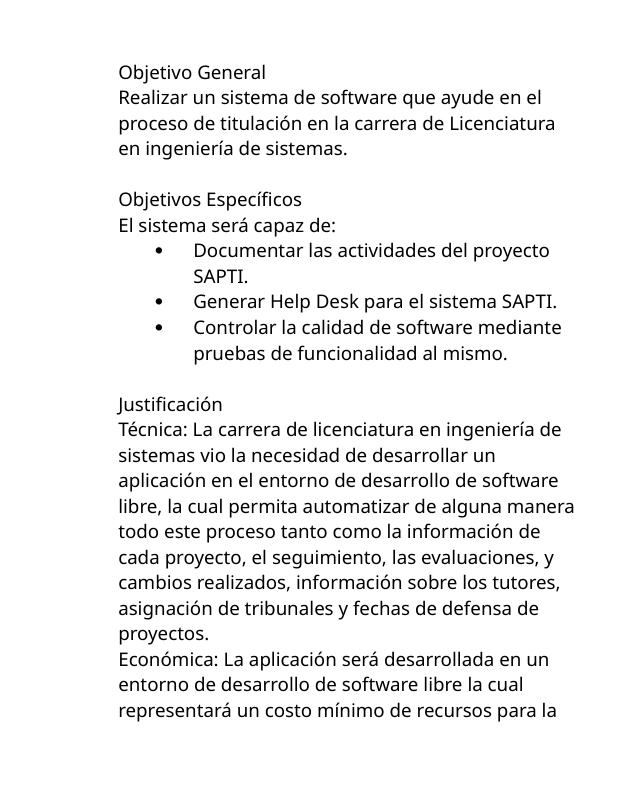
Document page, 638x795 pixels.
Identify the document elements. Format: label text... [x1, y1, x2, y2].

text Técnica: La carrera de licenciatura en ingeniería de sistemas vio la necesidad de desarrollar un aplicación en el entorno de desarrollo de software libre, la cual permita automatizar de alguna manera todo este proceso tanto como la información de cada proyecto, el seguimiento, las evaluaciones, y cambios realizados, información sobre los tutores, asignación de tribunales y fechas de defensa de proyectos. [118, 416, 579, 646]
text Objetivo General [118, 59, 579, 84]
list Documentar las actividades del proyecto SAPTI. [156, 238, 579, 289]
text Objetivos Específicos [118, 187, 579, 212]
text El sistema será capaz de: [118, 212, 579, 238]
text Realizar un sistema de software que ayude en el proceso de titulación en la carrera de Licenciatura en ingeniería de sistemas. [118, 84, 579, 161]
text Justificación [118, 391, 579, 416]
list Generar Help Desk para el sistema SAPTI. [156, 289, 579, 314]
text Económica: La aplicación será desarrollada en un entorno de desarrollo de software libre la cual representará un costo mínimo de recursos para la [118, 646, 579, 723]
list Controlar la calidad de software mediante pruebas de funcionalidad al mismo. [156, 314, 579, 365]
